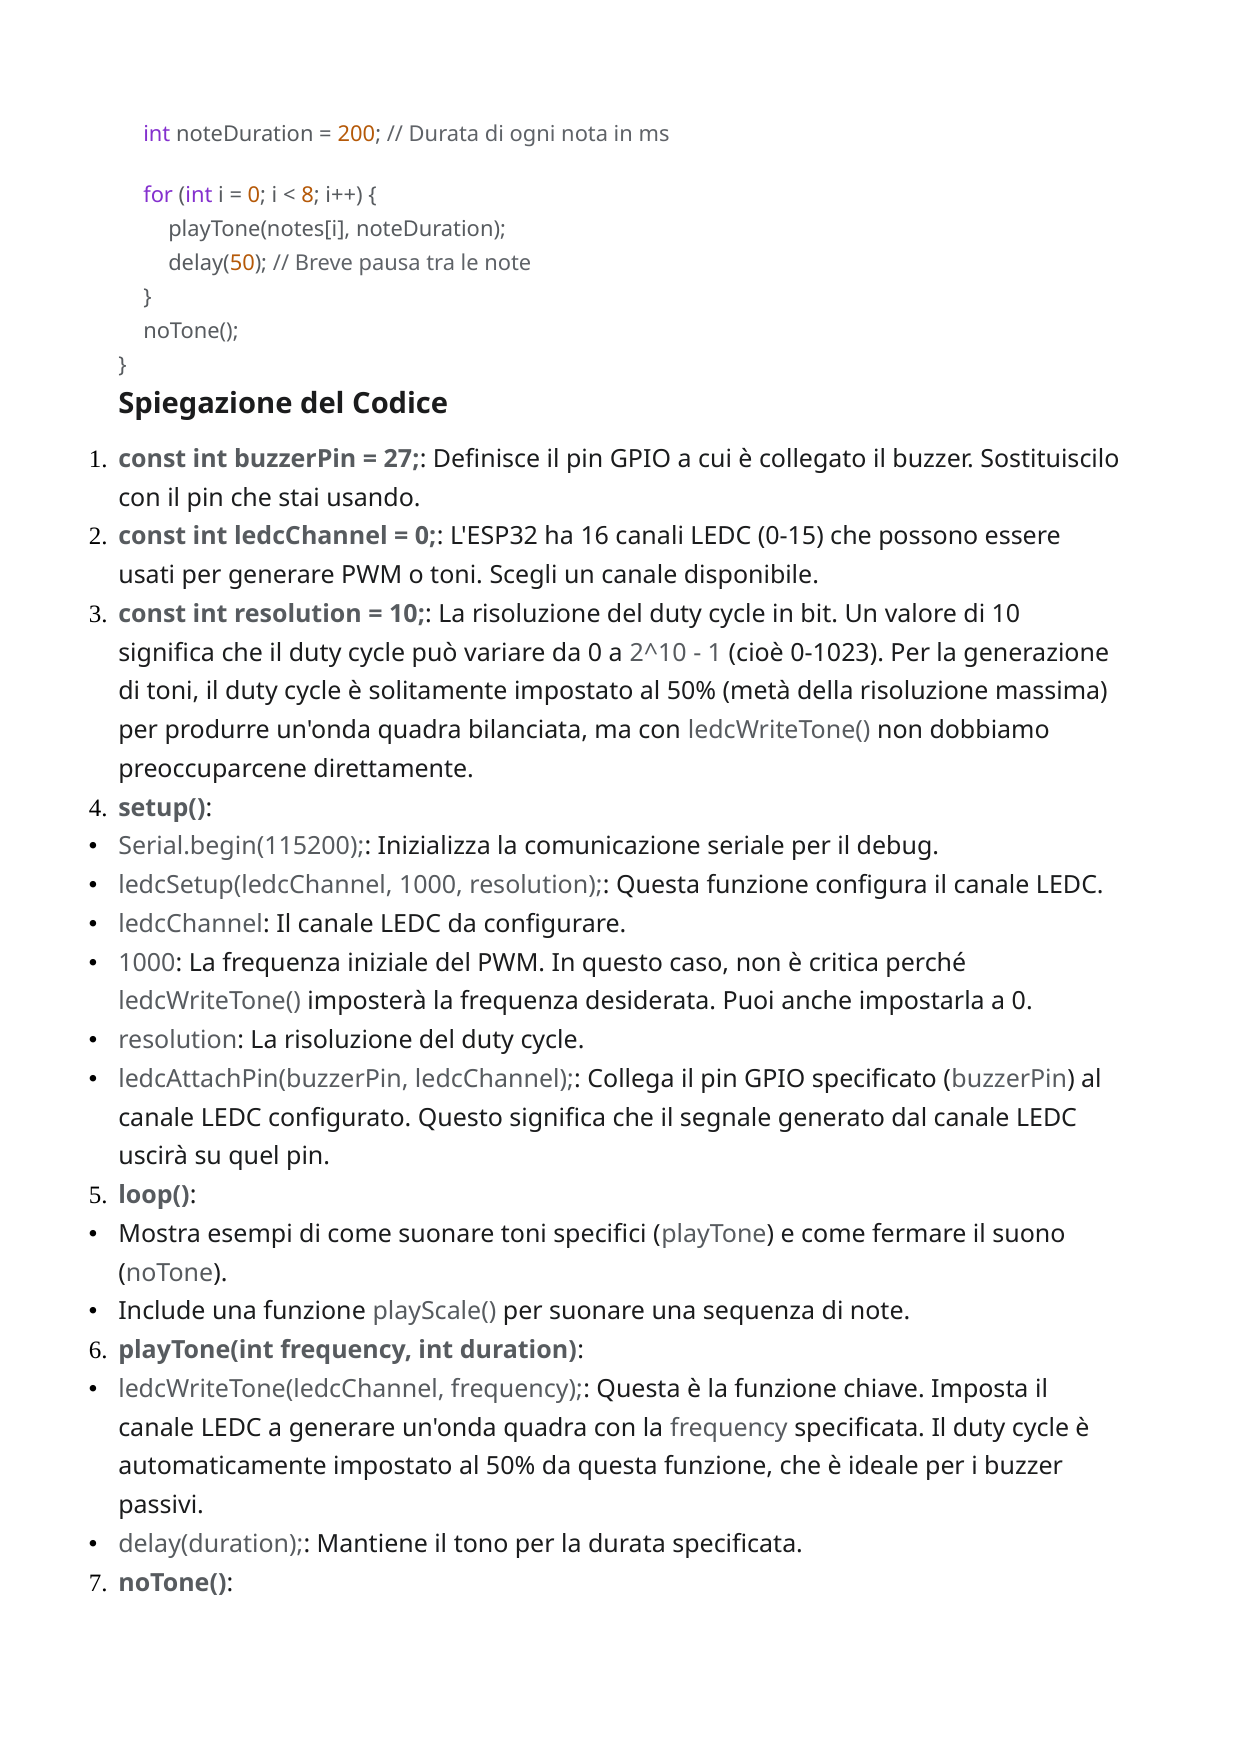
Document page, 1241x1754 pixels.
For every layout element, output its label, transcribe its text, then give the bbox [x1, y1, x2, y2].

list const int ledcChannel = 0;: L'ESP32 ha 16 canali LEDC (0-15) che possono essere usati per generare PWM o toni. Scegli un canale disponibile. [118, 518, 1122, 591]
text noTone(); [118, 315, 1122, 344]
list noTone(): [118, 1564, 1122, 1598]
list delay(duration);: Mantiene il tono per la durata specificata. [118, 1525, 1122, 1559]
list const int resolution = 10;: La risoluzione del duty cycle in bit. Un valore di 10 significa che il duty cycle può variare da 0 a 2^10 - 1 (cioè 0-1023). Per la generazione di toni, il duty cycle è solitamente impostato al 50% (metà della risoluzione massima) per produrre un'onda quadra bilanciata, ma con ledcWriteTone() non dobbiamo preoccuparcene direttamente. [118, 595, 1122, 784]
list resolution: La risoluzione del duty cycle. [118, 1022, 1122, 1056]
text } [118, 281, 1122, 311]
list setup(): [118, 789, 1122, 823]
subtitle Spiegazione del Codice [118, 383, 1122, 422]
list ledcSetup(ledcChannel, 1000, resolution);: Questa funzione configura il canale LEDC. [118, 867, 1122, 901]
text delay(50); // Breve pausa tra le note [118, 247, 1122, 277]
list const int buzzerPin = 27;: Definisce il pin GPIO a cui è collegato il buzzer. Sostituiscilo con il pin che stai usando. [118, 440, 1122, 513]
list Include una funzione playScale() per suonare una sequenza di note. [118, 1293, 1122, 1327]
list ledcAttachPin(buzzerPin, ledcChannel);: Collega il pin GPIO specificato (buzzerPin) al canale LEDC configurato. Questo significa che il segnale generato dal canale LEDC uscirà su quel pin. [118, 1060, 1122, 1172]
list 1000: La frequenza iniziale del PWM. In questo caso, non è critica perché ledcWriteTone() imposterà la frequenza desiderata. Puoi anche impostarla a 0. [118, 944, 1122, 1017]
text playTone(notes[i], noteDuration); [118, 213, 1122, 243]
text } [118, 349, 1122, 378]
list ledcWriteTone(ledcChannel, frequency);: Questa è la funzione chiave. Imposta il canale LEDC a generare un'onda quadra con la frequency specificata. Il duty cycle è automaticamente impostato al 50% da questa funzione, che è ideale per i buzzer passivi. [118, 1370, 1122, 1521]
text for (int i = 0; i < 8; i++) { [118, 179, 1122, 209]
list playTone(int frequency, int duration): [118, 1332, 1122, 1366]
list Serial.begin(115200);: Inizializza la comunicazione seriale per il debug. [118, 828, 1122, 862]
list loop(): [118, 1177, 1122, 1211]
list ledcChannel: Il canale LEDC da configurare. [118, 905, 1122, 939]
list Mostra esempi di come suonare toni specifici (playTone) e come fermare il suono (noTone). [118, 1215, 1122, 1288]
text int noteDuration = 200; // Durata di ogni nota in ms [118, 118, 1122, 148]
